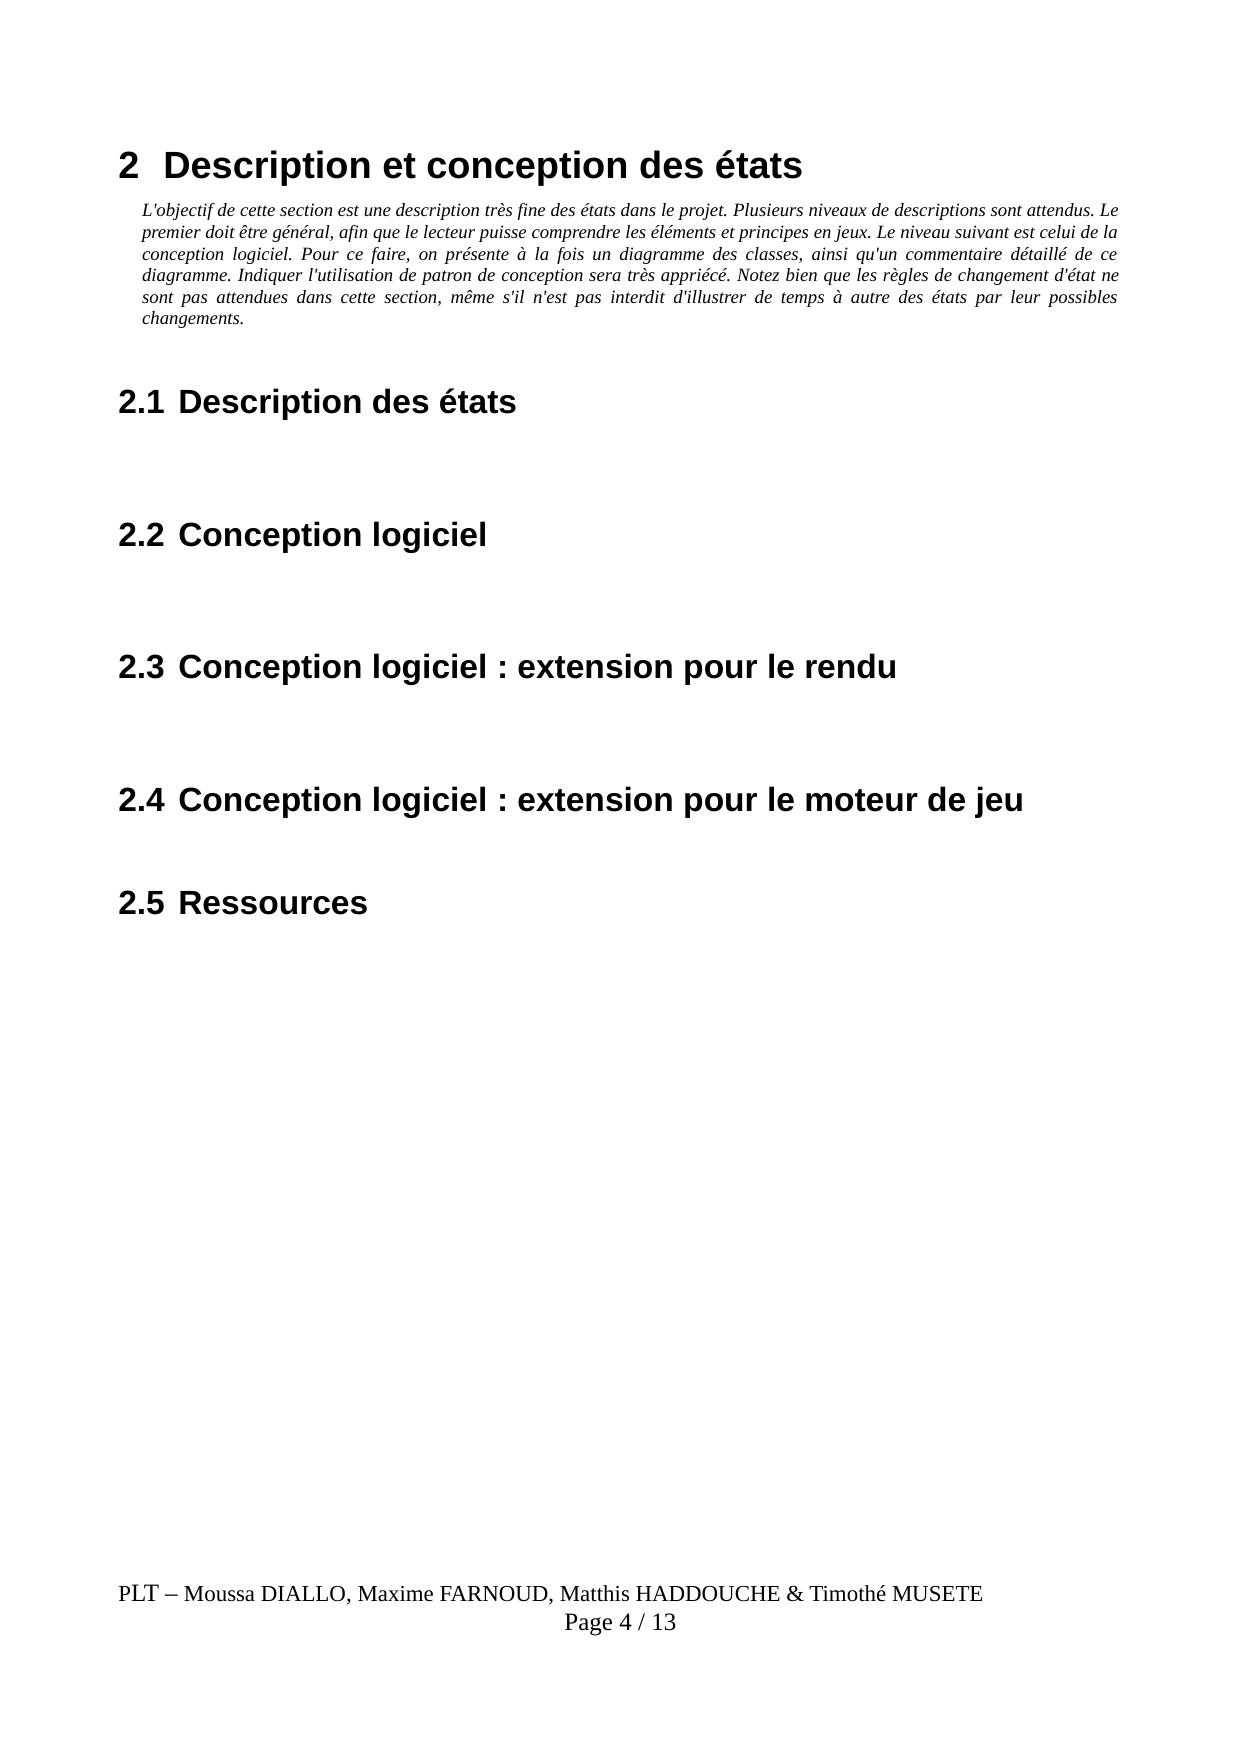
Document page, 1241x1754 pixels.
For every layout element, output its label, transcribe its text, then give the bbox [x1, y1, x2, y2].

subtitle Conception logiciel : extension pour le rendu [118, 647, 1122, 686]
subtitle Description et conception des états [118, 143, 1122, 187]
text L'objectif de cette section est une description très fine des états dans le projet. Plusieurs niveaux de descriptions sont attendus. Le premier doit être général, afin que le lecteur puisse comprendre les éléments et principes en jeux. Le niveau suivant est celui de la conception logiciel. Pour ce faire, on présente à la fois un diagramme des classes, ainsi qu'un commentaire détaillé de ce diagramme. Indiquer l'utilisation de patron de conception sera très appriécé. Notez bien que les règles de changement d'état ne sont pas attendues dans cette section, même s'il n'est pas interdit d'illustrer de temps à autre des états par leur possibles changements. [142, 199, 1122, 329]
subtitle Ressources [118, 883, 1122, 922]
subtitle Description des états [118, 382, 1122, 421]
subtitle Conception logiciel [118, 515, 1122, 553]
subtitle Conception logiciel : extension pour le moteur de jeu [118, 779, 1122, 818]
